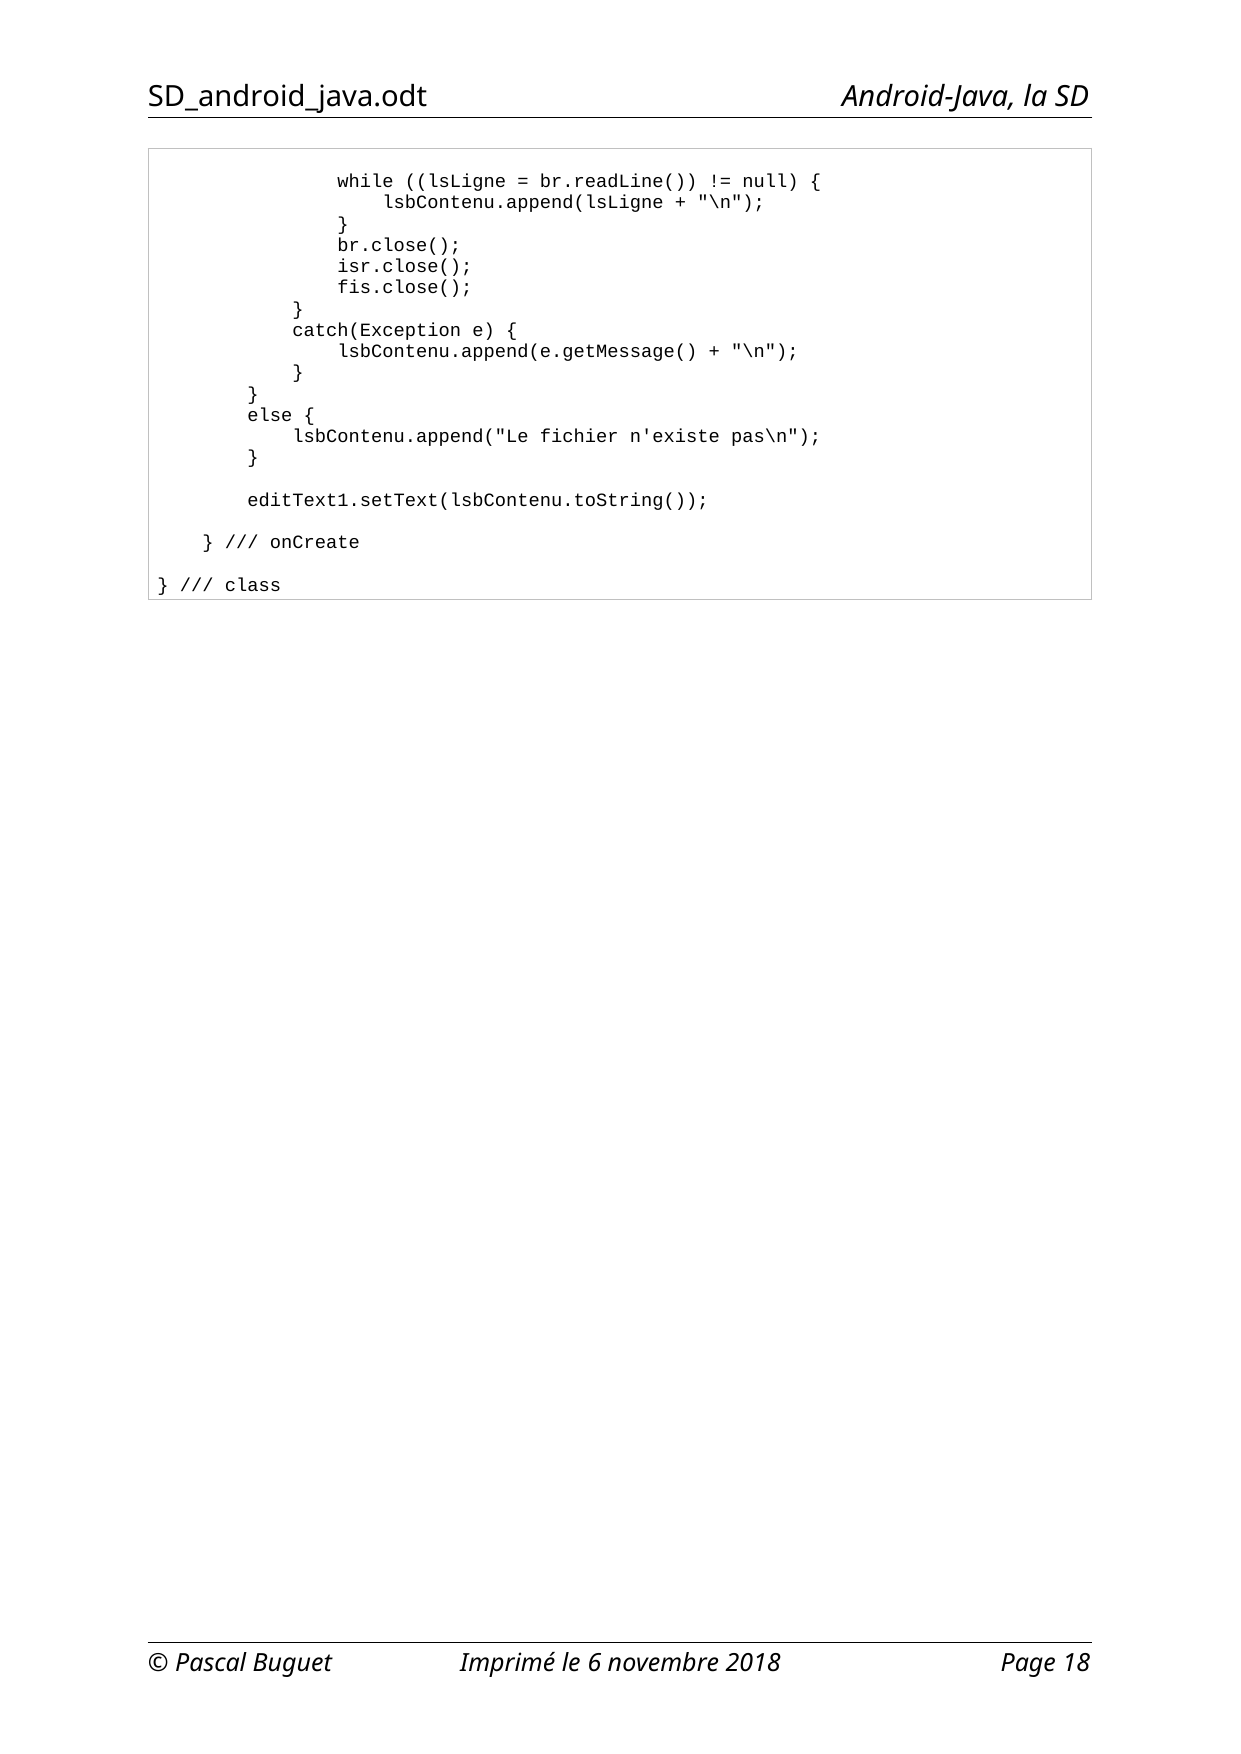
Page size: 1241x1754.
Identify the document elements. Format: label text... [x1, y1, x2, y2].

text else { [149, 403, 1091, 424]
text lsbContenu.append("Le fichier n'existe pas\n"); [149, 424, 1091, 445]
text } [149, 445, 1091, 466]
text } /// class [149, 573, 1091, 599]
text while ((lsLigne = br.readLine()) != null) { [149, 169, 1091, 190]
text isr.close(); [149, 254, 1091, 275]
text fis.close(); [149, 275, 1091, 296]
text editText1.setText(lsbContenu.toString()); [149, 488, 1091, 509]
text } [149, 360, 1091, 381]
text br.close(); [149, 233, 1091, 254]
text lsbContenu.append(lsLigne + "\n"); [149, 190, 1091, 211]
text } [149, 381, 1091, 403]
text } [149, 211, 1091, 233]
text lsbContenu.append(e.getMessage() + "\n"); [149, 339, 1091, 360]
text catch(Exception e) { [149, 318, 1091, 339]
text } /// onCreate [149, 530, 1091, 551]
text } [149, 296, 1091, 318]
